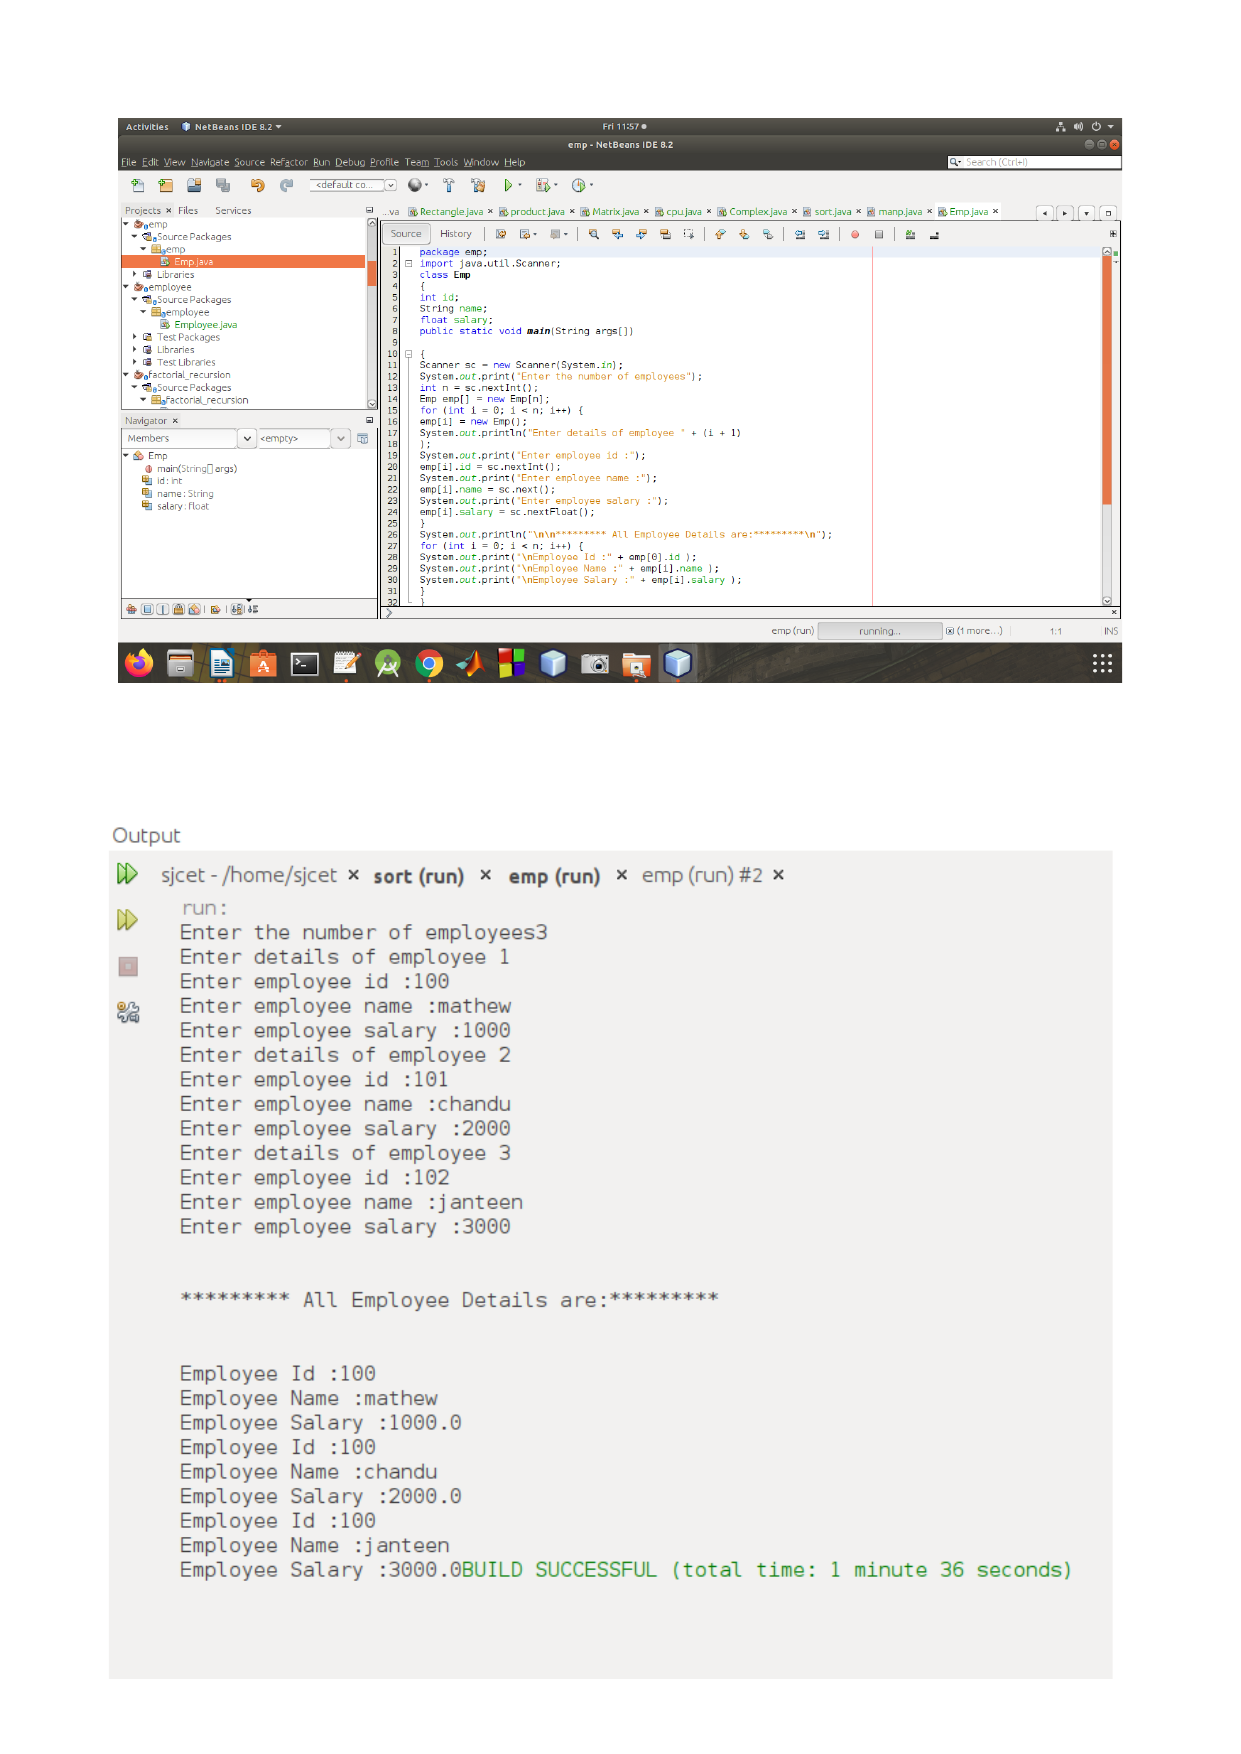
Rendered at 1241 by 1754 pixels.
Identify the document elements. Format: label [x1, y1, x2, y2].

picture [108, 826, 1113, 1679]
picture [118, 118, 1123, 683]
